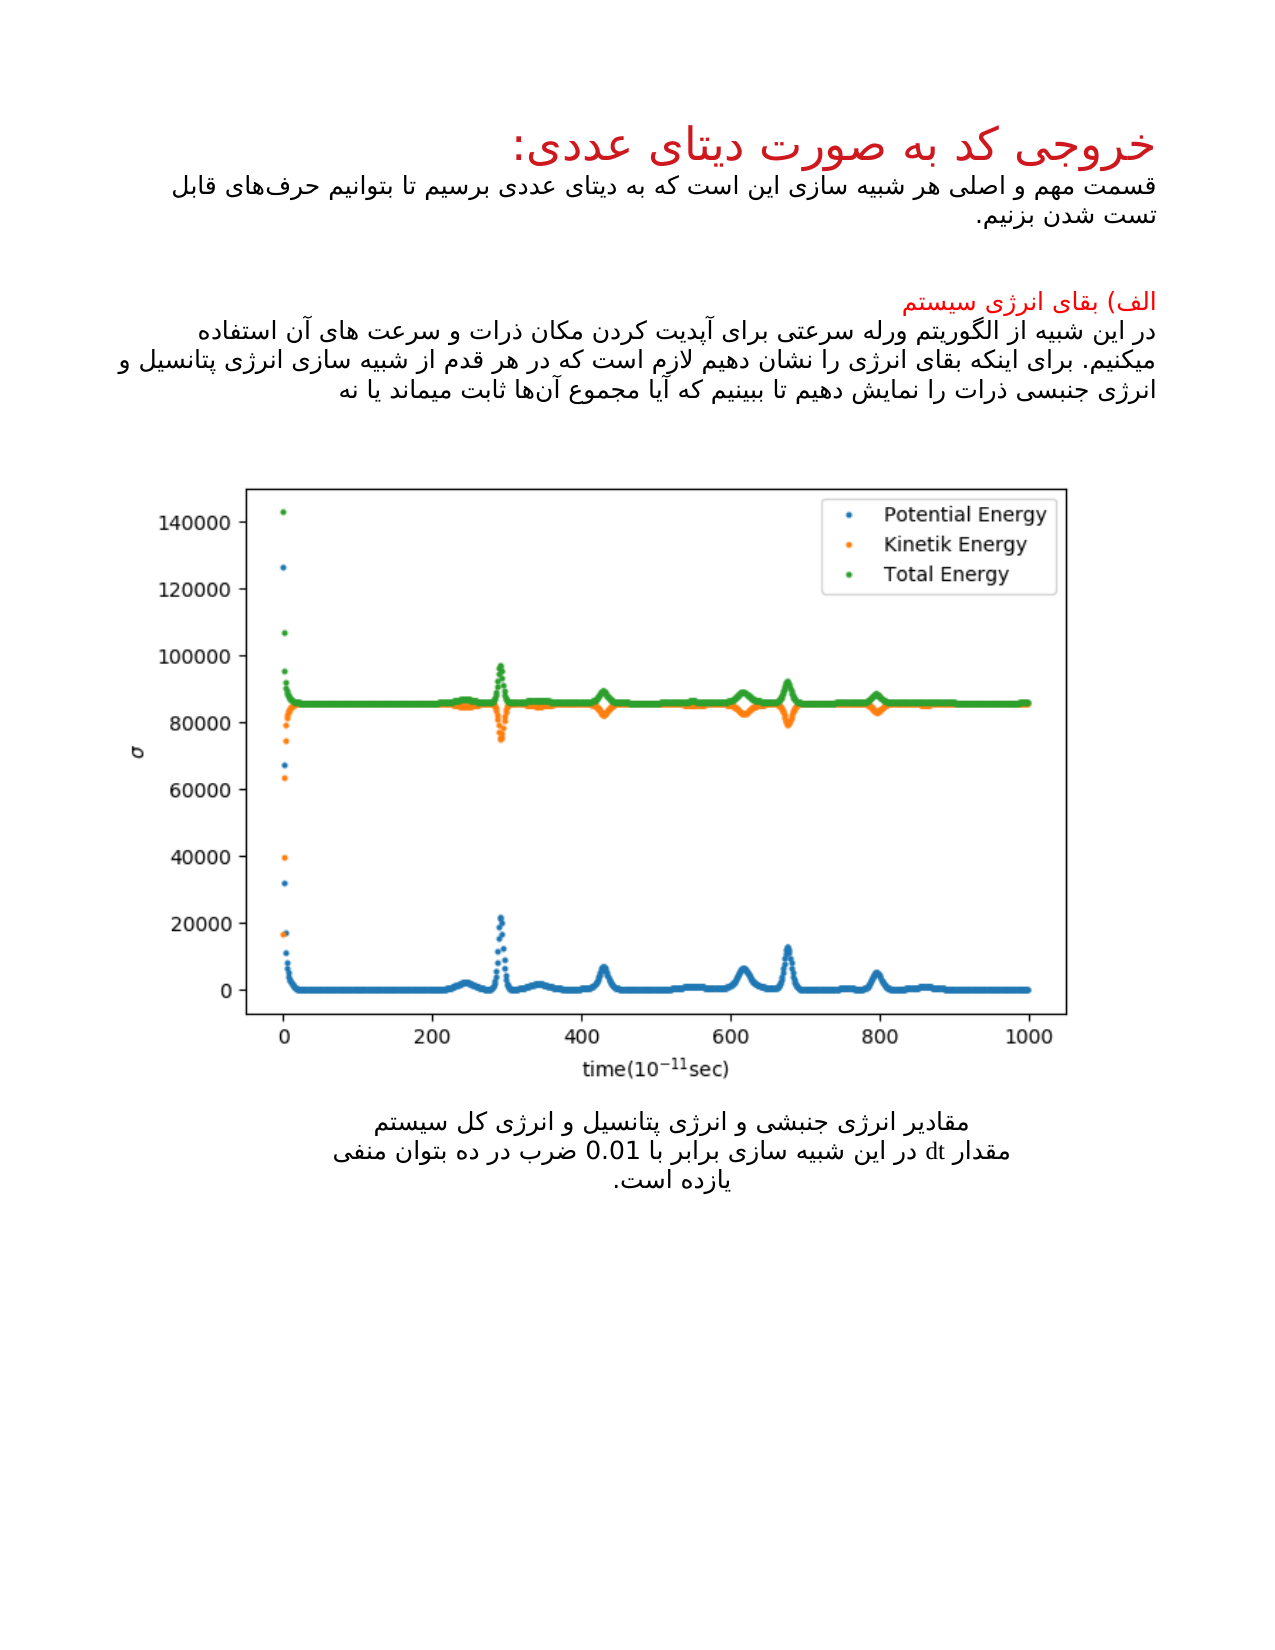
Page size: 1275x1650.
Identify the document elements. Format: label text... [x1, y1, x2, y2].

text خروجی کد به صورت دیتای عددی: [118, 118, 1157, 171]
text الف) بقای انرژی سیستم [118, 287, 1157, 316]
text در این شبیه از الگوریتم ورله سرعتی برای آپدیت کردن مکان ذرات و سرعت های آن استفاده میکنیم. برای اینکه بقای انرژی را نشان دهیم لازم است که در هر قدم از شبیه سازی انرژی پتانسیل و انرژی جنبسی ذرات را نمایش دهیم تا ببینیم که آیا مجموع آن‌ها ثابت میماند یا نه [118, 316, 1157, 404]
picture [118, 432, 1157, 1085]
text قسمت مهم و اصلی هر شبیه سازی این است که به دیتای عددی برسیم تا بتوانیم حرف‌های قابل تست شدن بزنیم. [118, 171, 1157, 230]
